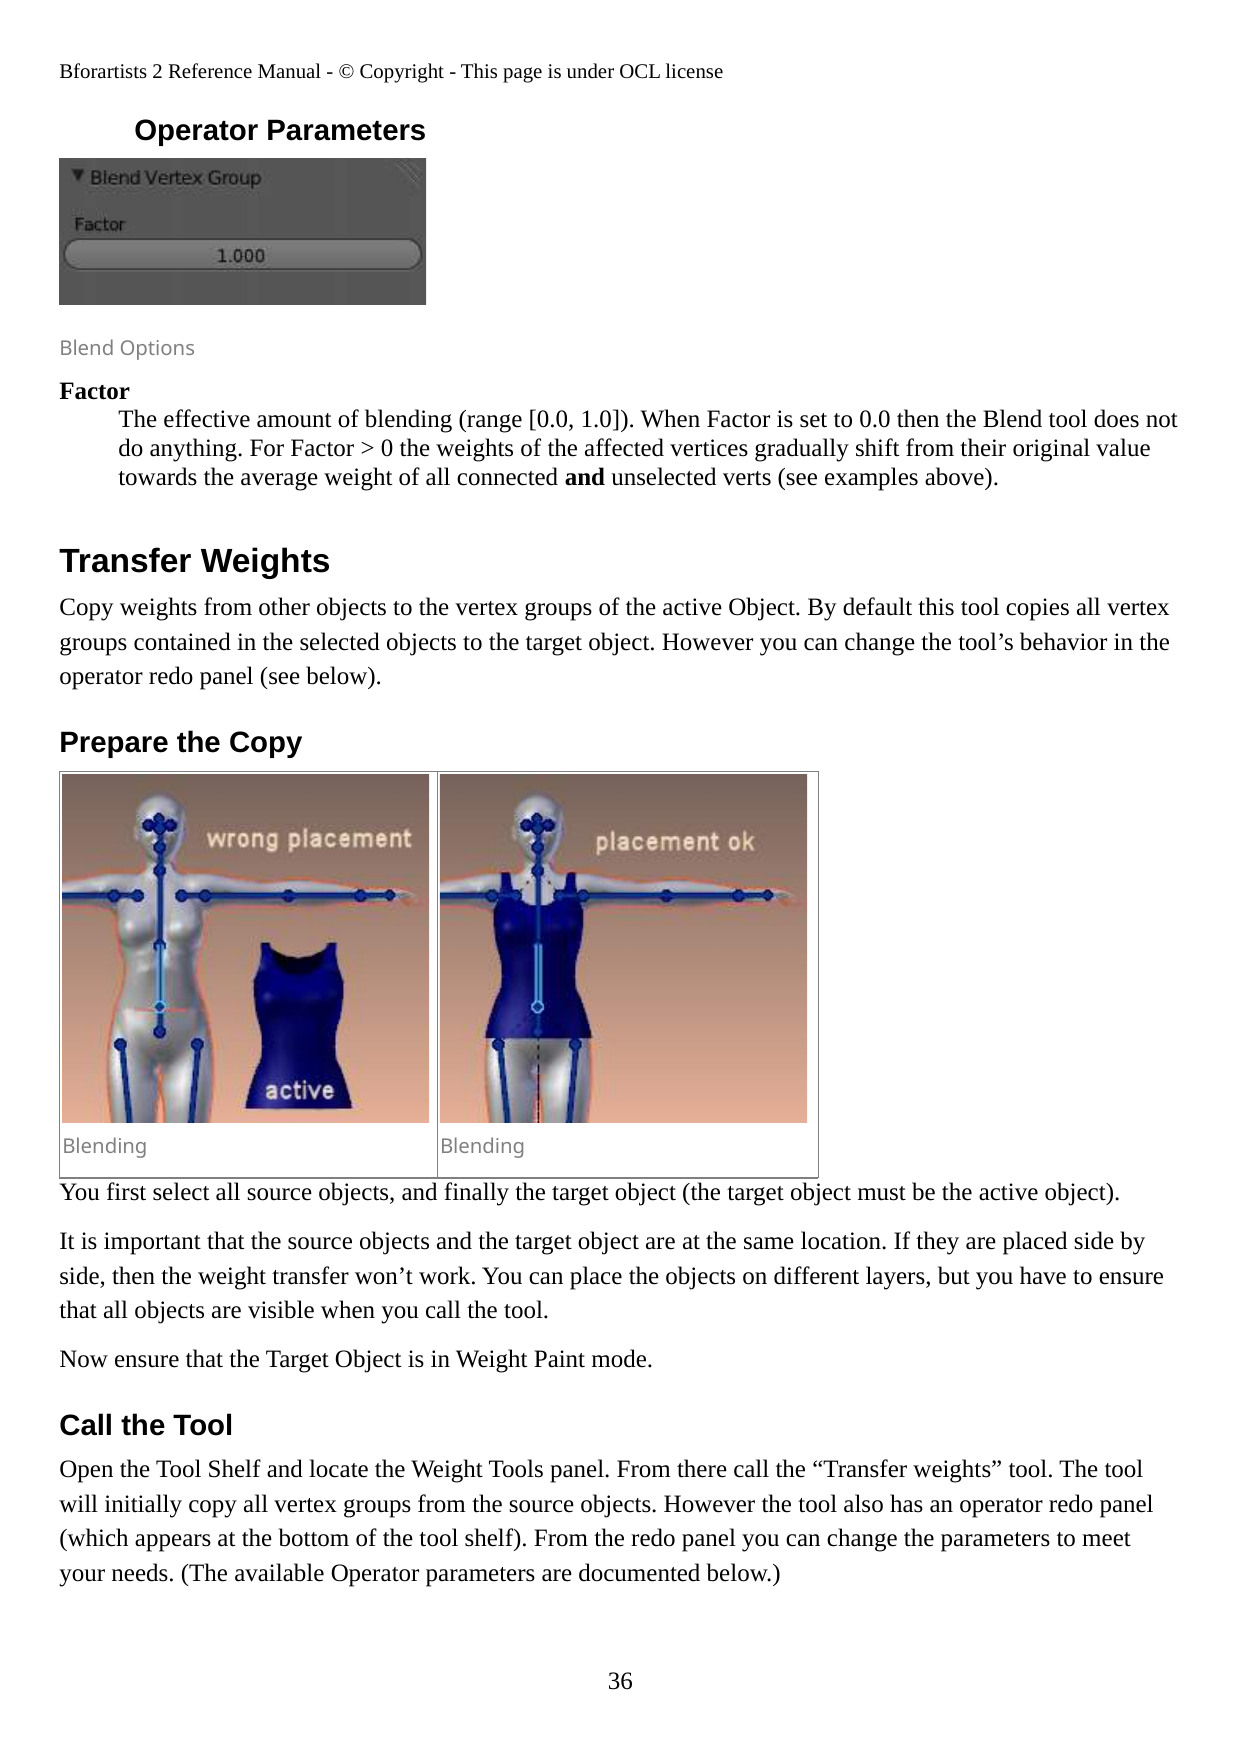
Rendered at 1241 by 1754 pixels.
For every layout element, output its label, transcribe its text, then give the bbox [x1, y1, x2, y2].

text Blend Options [59, 330, 1181, 361]
picture [439, 774, 808, 1123]
text Now ensure that the Target Object is in Weight Paint mode. [59, 1344, 1181, 1373]
subtitle Prepare the Copy [59, 725, 1181, 758]
subtitle Operator Parameters [59, 113, 1181, 146]
table_header Blending [60, 772, 437, 1177]
table_header Blending [438, 772, 818, 1177]
text It is important that the source objects and the target object are at the same location. If they are placed side by side, then the weight transfer won’t work. You can place the objects on different layers, but you have to ensure that all objects are visible when you call the tool. [59, 1226, 1181, 1324]
subtitle Call the Tool [59, 1408, 1181, 1442]
text You first select all source objects, and finally the target object (the target object must be the active object). [59, 1177, 1181, 1206]
text Copy weights from other objects to the vertex groups of the active Object. By default this tool copies all vertex groups contained in the selected objects to the target object. However you can change the tool’s behavior in the operator redo panel (see below). [59, 592, 1181, 690]
subtitle Factor [59, 376, 1181, 404]
subtitle Transfer Weights [59, 541, 1181, 580]
list The effective amount of blending (range [0.0, 1.0]). When Factor is set to 0.0 then the Blend tool does not do anything. For Factor > 0 the weights of the affected vertices gradually shift from their original value towards the average weight of all connected and unselected verts (see examples above). [118, 404, 1181, 491]
picture [59, 158, 427, 305]
picture [62, 774, 430, 1123]
text Open the Tool Shelf and locate the Weight Tools panel. From there call the “Transfer weights” tool. The tool will initially copy all vertex groups from the source objects. However the tool also has an operator redo panel (which appears at the bottom of the tool shelf). From the redo panel you can change the parameters to meet your needs. (The available Operator parameters are documented below.) [59, 1454, 1181, 1587]
